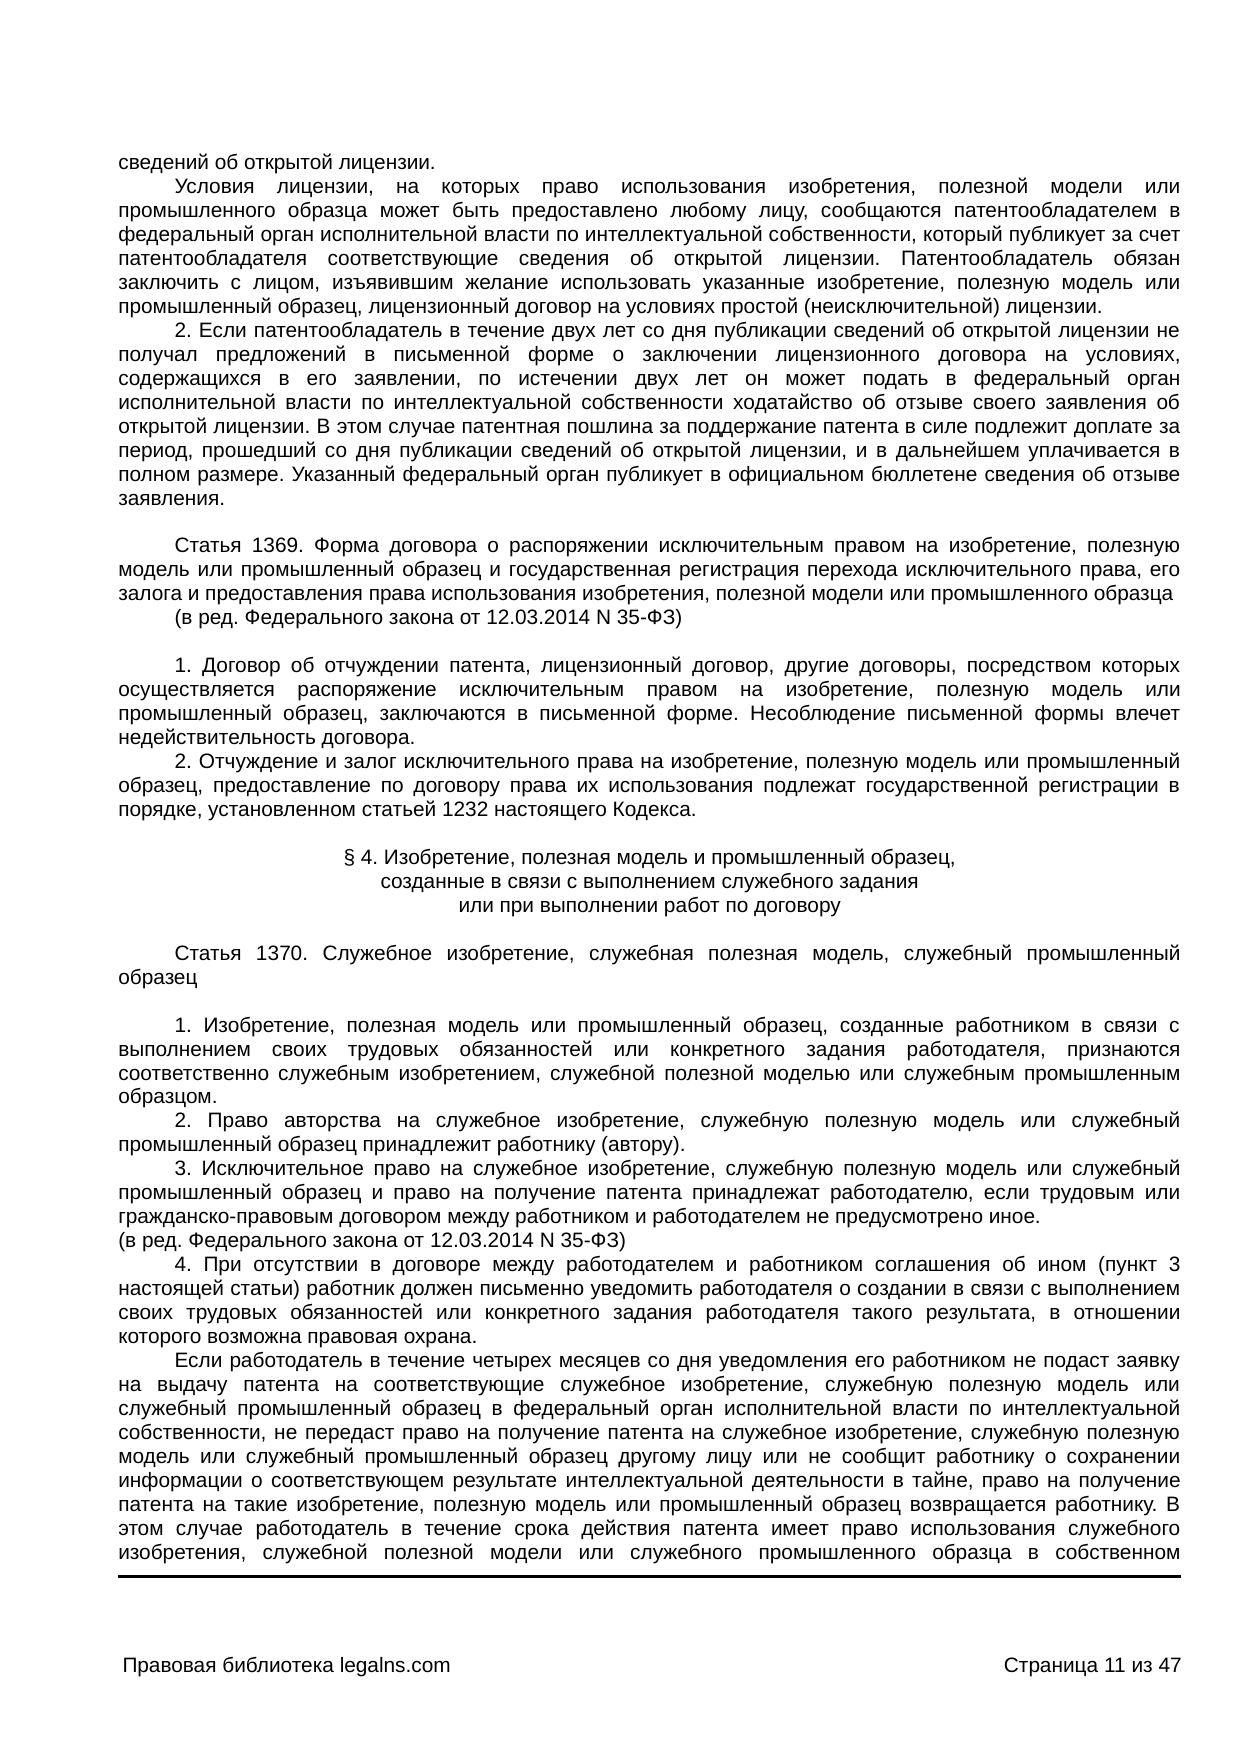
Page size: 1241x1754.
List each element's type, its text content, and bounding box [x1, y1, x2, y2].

text созданные в связи с выполнением служебного задания [118, 869, 1181, 893]
text 1. Изобретение, полезная модель или промышленный образец, созданные работником в связи с выполнением своих трудовых обязанностей или конкретного задания работодателя, признаются соответственно служебным изобретением, служебной полезной моделью или служебным промышленным образцом. [118, 1012, 1181, 1108]
text (в ред. Федерального закона от 12.03.2014 N 35-ФЗ) [118, 605, 1181, 629]
text 3. Исключительное право на служебное изобретение, служебную полезную модель или служебный промышленный образец и право на получение патента принадлежат работодателю, если трудовым или гражданско-правовым договором между работником и работодателем не предусмотрено иное. [118, 1156, 1181, 1228]
text 2. Если патентообладатель в течение двух лет со дня публикации сведений об открытой лицензии не получал предложений в письменной форме о заключении лицензионного договора на условиях, содержащихся в его заявлении, по истечении двух лет он может подать в федеральный орган исполнительной власти по интеллектуальной собственности ходатайство об отзыве своего заявления об открытой лицензии. В этом случае патентная пошлина за поддержание патента в силе подлежит доплате за период, прошедший со дня публикации сведений об открытой лицензии, и в дальнейшем уплачивается в полном размере. Указанный федеральный орган публикует в официальном бюллетене сведения об отзыве заявления. [118, 318, 1181, 509]
text (в ред. Федерального закона от 12.03.2014 N 35-ФЗ) [118, 1228, 1181, 1252]
text 1. Договор об отчуждении патента, лицензионный договор, другие договоры, посредством которых осуществляется распоряжение исключительным правом на изобретение, полезную модель или промышленный образец, заключаются в письменной форме. Несоблюдение письменной формы влечет недействительность договора. [118, 653, 1181, 749]
text 2. Отчуждение и залог исключительного права на изобретение, полезную модель или промышленный образец, предоставление по договору права их использования подлежат государственной регистрации в порядке, установленном статьей 1232 настоящего Кодекса. [118, 749, 1181, 821]
text или при выполнении работ по договору [118, 893, 1181, 917]
text сведений об открытой лицензии. [118, 150, 1181, 174]
subtitle § 4. Изобретение, полезная модель и промышленный образец, [118, 845, 1181, 869]
subtitle Статья 1370. Служебное изобретение, служебная полезная модель, служебный промышленный образец [118, 941, 1181, 988]
text Условия лицензии, на которых право использования изобретения, полезной модели или промышленного образца может быть предоставлено любому лицу, сообщаются патентообладателем в федеральный орган исполнительной власти по интеллектуальной собственности, который публикует за счет патентообладателя соответствующие сведения об открытой лицензии. Патентообладатель обязан заключить с лицом, изъявившим желание использовать указанные изобретение, полезную модель или промышленный образец, лицензионный договор на условиях простой (неисключительной) лицензии. [118, 174, 1181, 318]
subtitle Статья 1369. Форма договора о распоряжении исключительным правом на изобретение, полезную модель или промышленный образец и государственная регистрация перехода исключительного права, его залога и предоставления права использования изобретения, полезной модели или промышленного образца [118, 533, 1181, 605]
text 2. Право авторства на служебное изобретение, служебную полезную модель или служебный промышленный образец принадлежит работнику (автору). [118, 1108, 1181, 1156]
text 4. При отсутствии в договоре между работодателем и работником соглашения об ином (пункт 3 настоящей статьи) работник должен письменно уведомить работодателя о создании в связи с выполнением своих трудовых обязанностей или конкретного задания работодателя такого результата, в отношении которого возможна правовая охрана. [118, 1252, 1181, 1348]
text Если работодатель в течение четырех месяцев со дня уведомления его работником не подаст заявку на выдачу патента на соответствующие служебное изобретение, служебную полезную модель или служебный промышленный образец в федеральный орган исполнительной власти по интеллектуальной собственности, не передаст право на получение патента на служебное изобретение, служебную полезную модель или служебный промышленный образец другому лицу или не сообщит работнику о сохранении информации о соответствующем результате интеллектуальной деятельности в тайне, право на получение патента на такие изобретение, полезную модель или промышленный образец возвращается работнику. В этом случае работодатель в течение срока действия патента имеет право использования служебного изобретения, служебной полезной модели или служебного промышленного образца в собственном [118, 1348, 1181, 1563]
